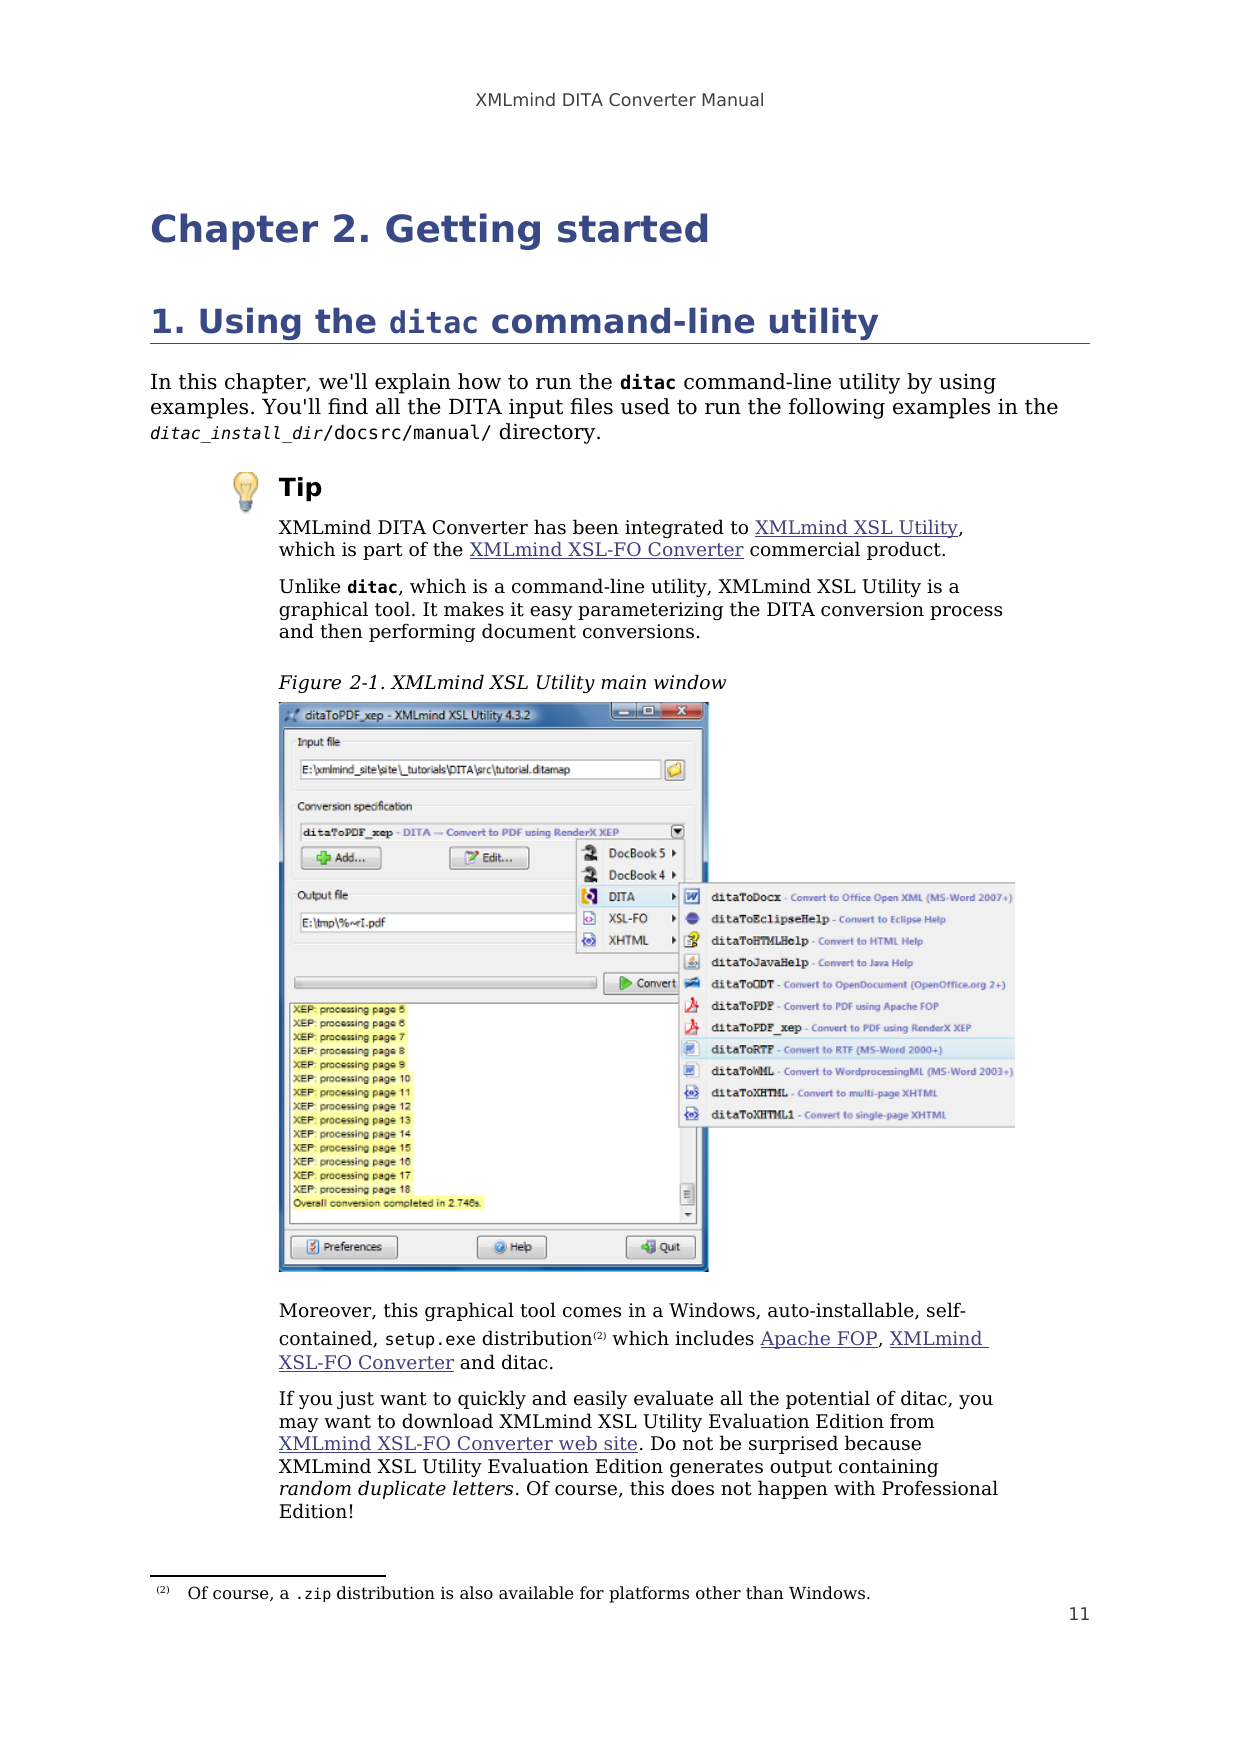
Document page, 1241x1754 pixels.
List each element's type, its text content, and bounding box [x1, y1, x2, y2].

table_header [225, 472, 279, 1523]
subtitle 1. Using the ditac command-line utility [150, 301, 1090, 343]
text In this chapter, we'll explain how to run the ditac command-line utility by using examples. You'll find all the DITA input files used to run the following examples in the ditac_install_dir/docsrc/manual/ directory. [150, 369, 1090, 444]
table_header Moreover, this graphical tool comes in a Windows, auto-installable, self-contained, setup.exe distribution(2) which includes Apache FOP, XMLmind XSL-FO Converter and ditac. If you just want to quickly and easily evaluate all the potential of ditac, you may want to download XMLmind XSL Utility Evaluation Edition from XMLmind XSL-FO Converter web site. Do not be surprised because XMLmind XSL Utility Evaluation Edition generates output containing random duplicate letters. Of course, this does not happen with Professional Edition! [279, 1272, 1015, 1523]
subtitle Chapter 2. Getting started [150, 206, 1090, 251]
picture [278, 702, 1016, 1272]
table_header Tip XMLmind DITA Converter has been integrated to XMLmind XSL Utility, which is part of the XMLmind XSL-FO Converter commercial product. Unlike ditac, which is a command-line utility, XMLmind XSL Utility is a graphical tool. It makes it easy parameterizing the DITA conversion process and then performing document conversions. Figure 2-1. XMLmind XSL Utility main window [279, 472, 1015, 702]
picture [225, 472, 267, 514]
